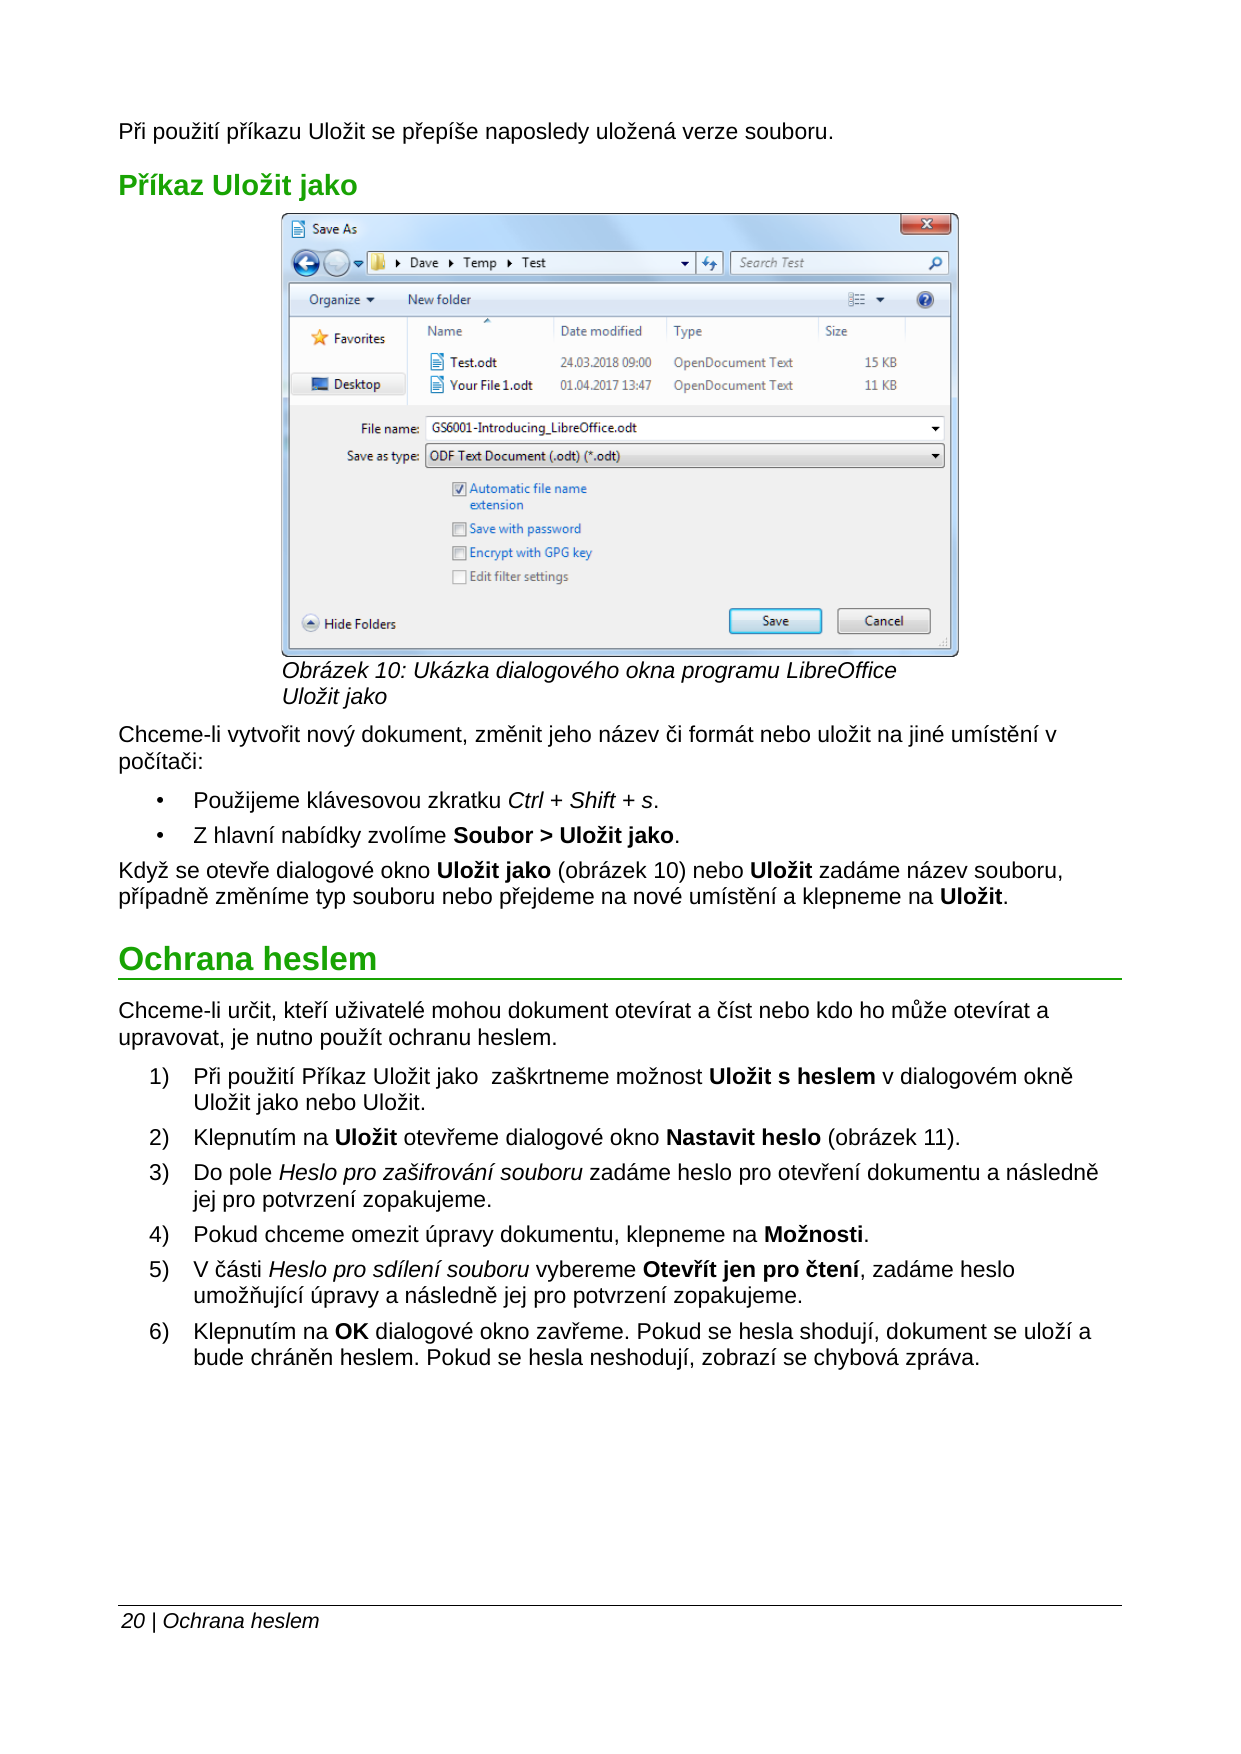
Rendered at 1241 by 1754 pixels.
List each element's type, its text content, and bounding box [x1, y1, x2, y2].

subtitle Příkaz Uložit jako [118, 168, 1122, 202]
text Obrázek 10: Ukázka dialogového okna programu LibreOffice Uložit jako [282, 657, 959, 709]
text Při použití příkazu Uložit se přepíše naposledy uložená verze souboru. [118, 118, 1122, 144]
text Chceme-li vytvořit nový dokument, změnit jeho název či formát nebo uložit na jiné umístění v počítači: [118, 721, 1122, 774]
list Při použití příkazu Uložit jako zaškrtneme možnost Uložit s heslem v dialogovém okně Uložit jako nebo Uložit. [169, 1063, 1122, 1115]
list Do pole Heslo pro zašifrování souboru zadáme heslo pro otevření dokumentu a následně jej pro potvrzení zopakujeme. [169, 1159, 1122, 1212]
list Klepnutím na OK dialogové okno zavřeme. Pokud se hesla shodují, dokument se uloží a bude chráněn heslem. Pokud se hesla neshodují, zobrazí se chybová zpráva. [169, 1318, 1122, 1370]
picture [281, 213, 959, 657]
text Když se otevře dialogové okno Uložit jako (obrázek 10) nebo Uložit zadáme název souboru, případně změníme typ souboru nebo přejdeme na nové umístění a klepneme na Uložit. [118, 857, 1122, 910]
list Klepnutím na Uložit otevřeme dialogové okno Nastavit heslo (obrázek 11). [169, 1124, 1122, 1151]
list V části Heslo pro sdílení souboru vybereme Otevřít jen pro čtení, zadáme heslo umožňující úpravy a následně jej pro potvrzení zopakujeme. [169, 1256, 1122, 1309]
subtitle Ochrana heslem [118, 939, 1122, 978]
list Použijeme klávesovou zkratku Ctrl + Shift + s. [156, 787, 1122, 813]
text Chceme-li určit, kteří uživatelé mohou dokument otevírat a číst nebo kdo ho může otevírat a upravovat, je nutno použít ochranu heslem. [118, 997, 1122, 1050]
list Z hlavní nabídky zvolíme Soubor > Uložit jako. [156, 822, 1122, 848]
list Pokud chceme omezit úpravy dokumentu, klepneme na Možnosti. [169, 1221, 1122, 1247]
